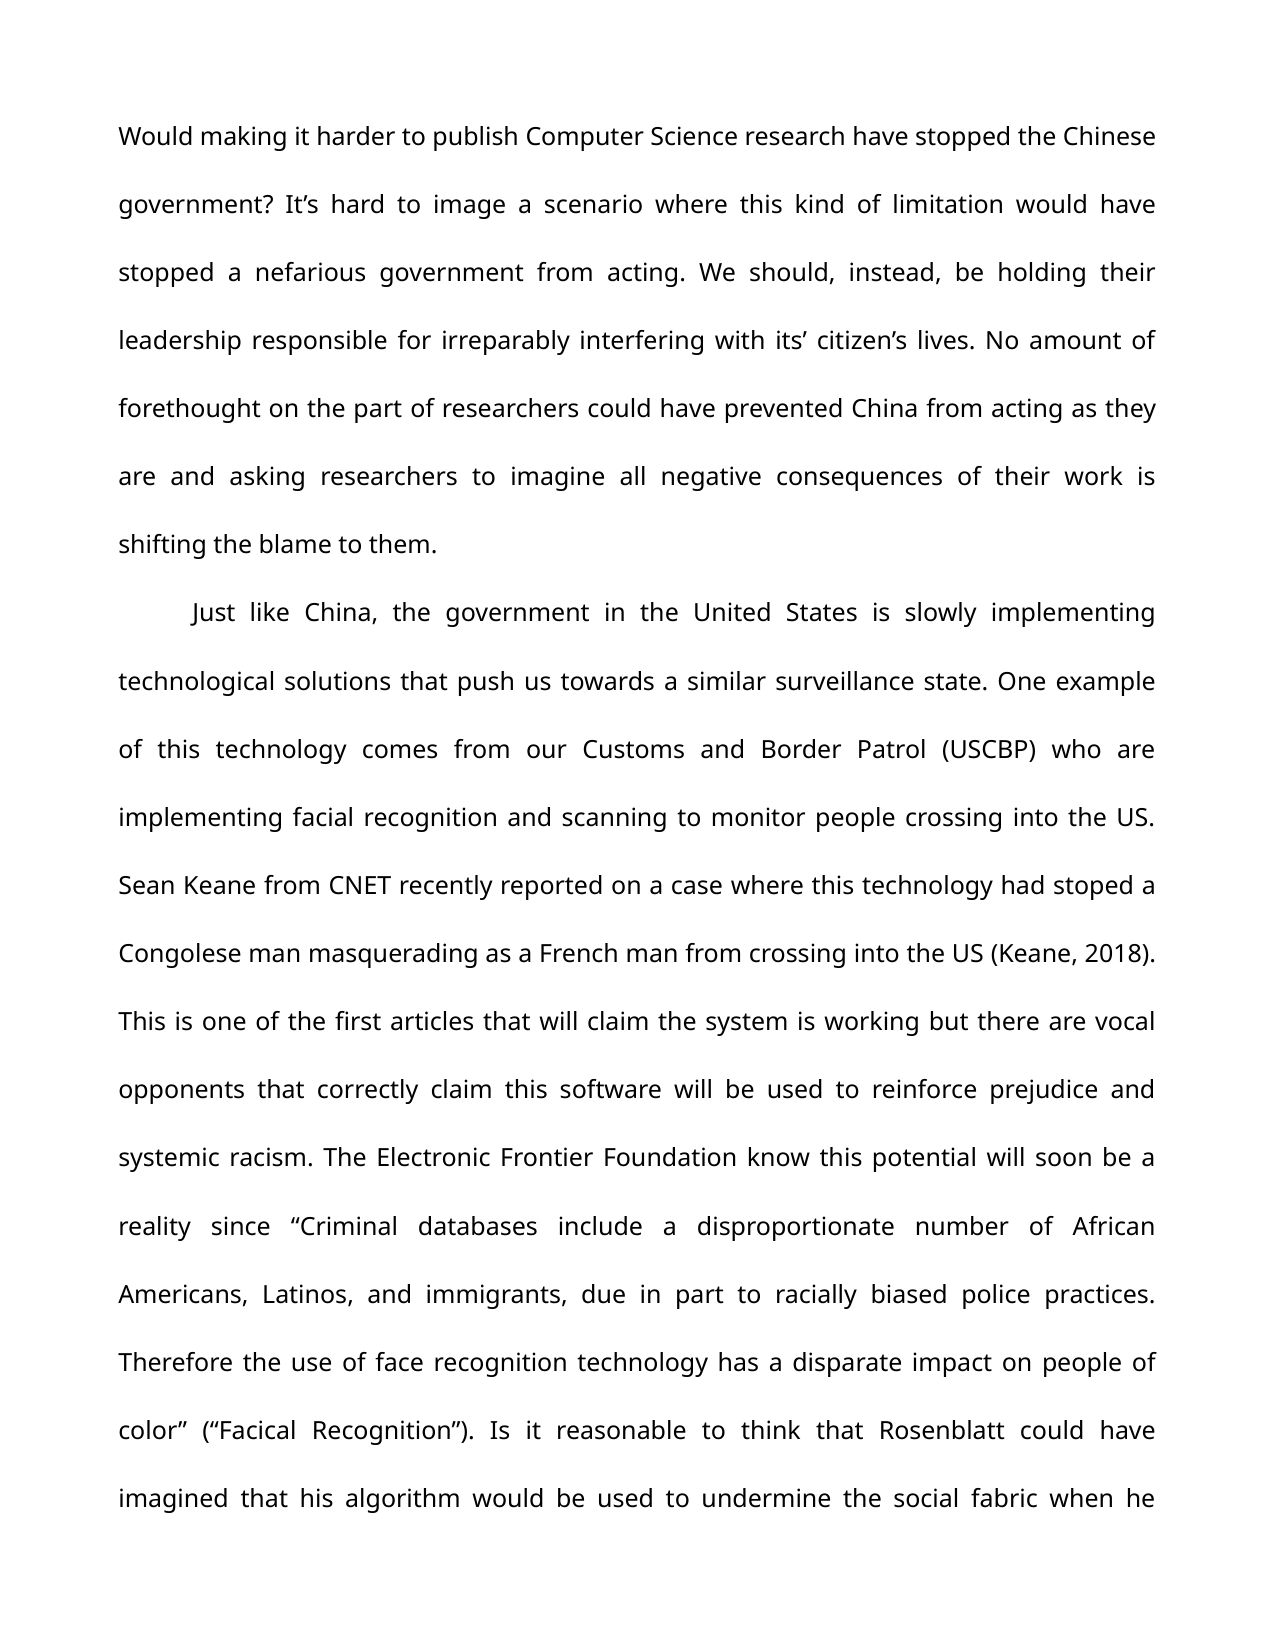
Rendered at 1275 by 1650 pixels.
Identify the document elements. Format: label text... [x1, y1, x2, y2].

text Just like China, the government in the United States is slowly implementing technological solutions that push us towards a similar surveillance state. One example of this technology comes from our Customs and Border Patrol (USCBP) who are implementing facial recognition and scanning to monitor people crossing into the US. Sean Keane from CNET recently reported on a case where this technology had stoped a Congolese man masquerading as a French man from crossing into the US (Keane, 2018). This is one of the first articles that will claim the system is working but there are vocal opponents that correctly claim this software will be used to reinforce prejudice and systemic racism. The Electronic Frontier Foundation know this potential will soon be a reality since “Criminal databases include a disproportionate number of African Americans, Latinos, and immigrants, due in part to racially biased police practices. Therefore the use of face recognition technology has a disparate impact on people of color” (“Facical Recognition”). Is it reasonable to think that Rosenblatt could have imagined that his algorithm would be used to undermine the social fabric when he [118, 595, 1157, 1515]
text Would making it harder to publish Computer Science research have stopped the Chinese government? It’s hard to image a scenario where this kind of limitation would have stopped a nefarious government from acting. We should, instead, be holding their leadership responsible for irreparably interfering with its’ citizen’s lives. No amount of forethought on the part of researchers could have prevented China from acting as they are and asking researchers to imagine all negative consequences of their work is shifting the blame to them. [118, 118, 1157, 561]
